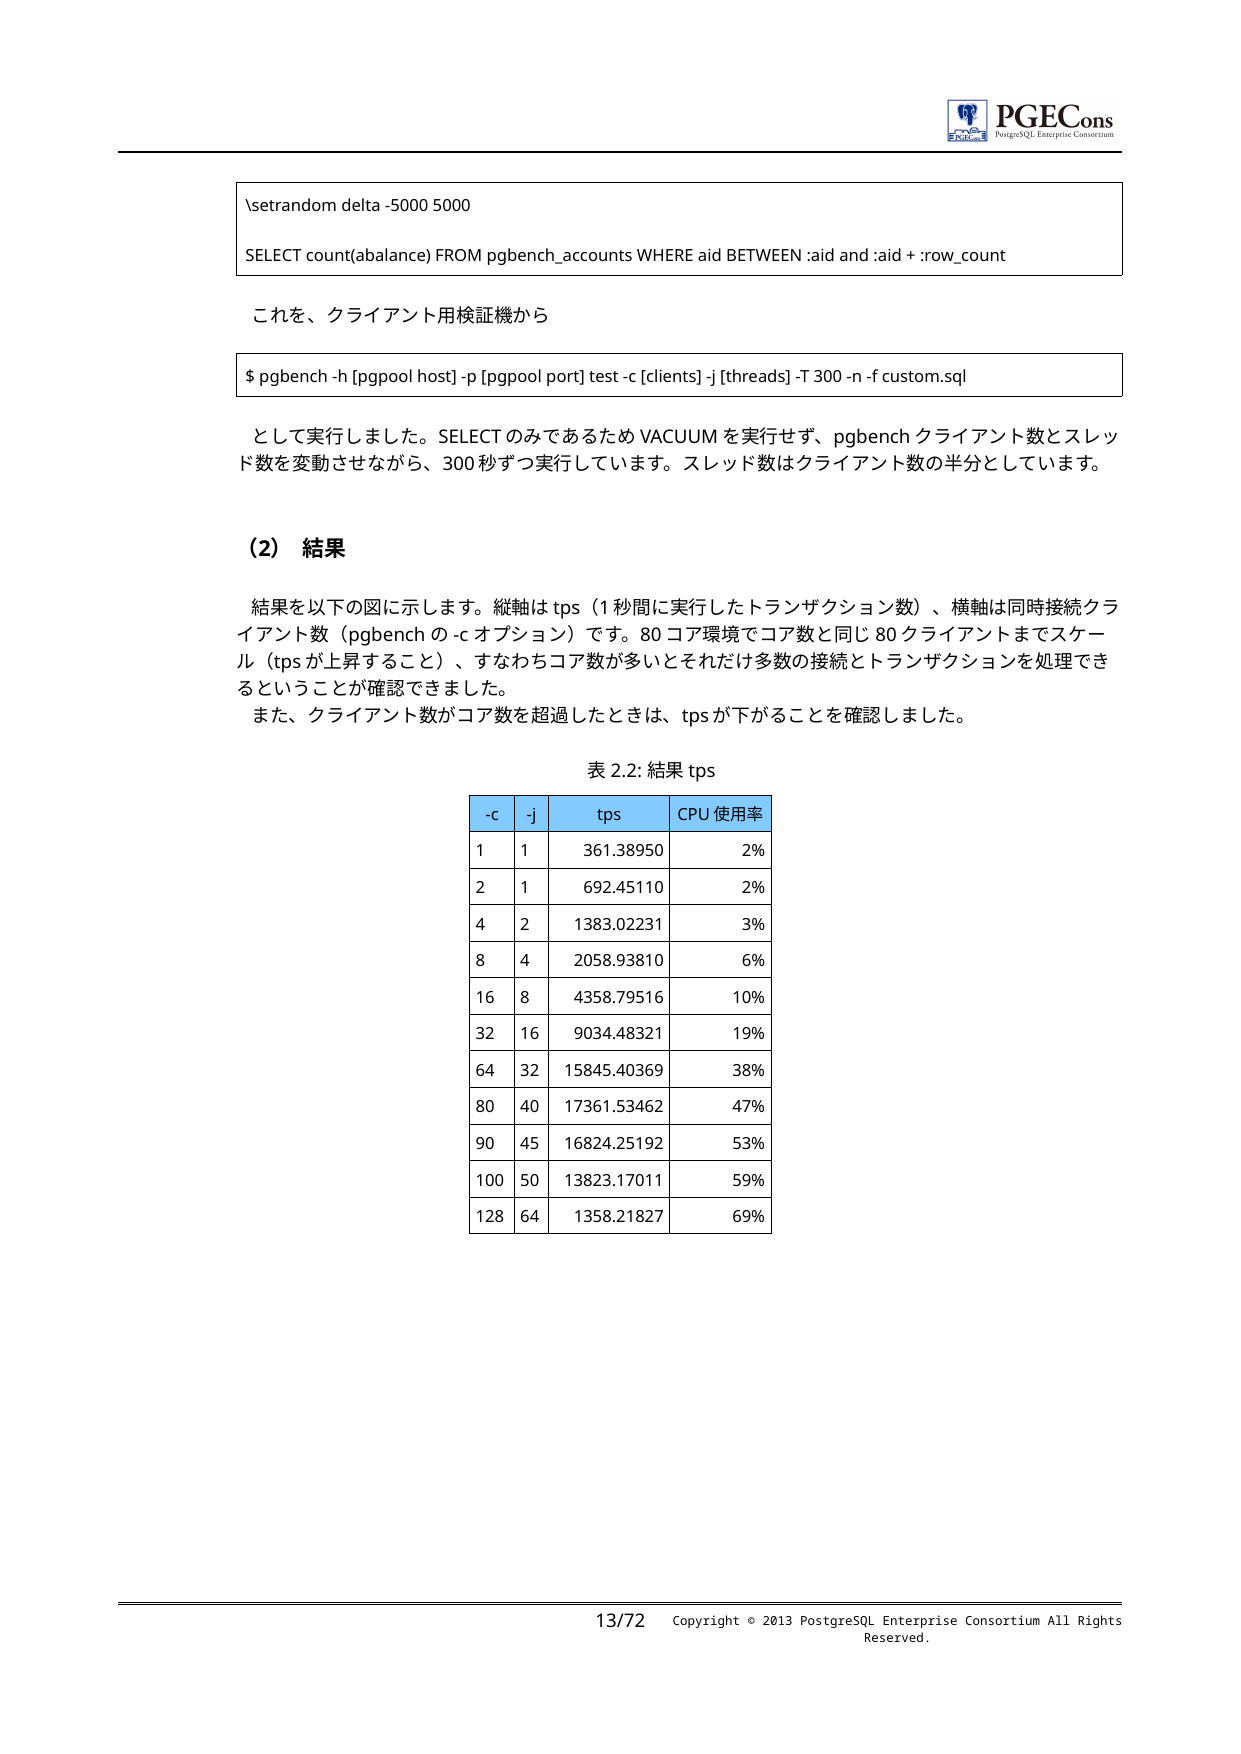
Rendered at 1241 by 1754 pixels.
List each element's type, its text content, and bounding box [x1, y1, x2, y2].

table_cell 2058.93810 [549, 942, 669, 977]
table_header -c [470, 796, 514, 831]
text 表 2.2: 結果tps [181, 758, 1122, 783]
table_cell 2% [670, 832, 771, 868]
table_cell 64 [515, 1198, 548, 1233]
table_cell 16824.25192 [549, 1125, 669, 1160]
table_cell 1 [470, 832, 514, 868]
table_header CPU使用率 [670, 796, 771, 831]
table_cell 128 [470, 1198, 514, 1233]
table_cell 13823.17011 [549, 1161, 669, 1197]
table_cell 3% [670, 905, 771, 941]
table_cell 19% [670, 1015, 771, 1050]
text SELECT count(abalance) FROM pgbench_accounts WHERE aid BETWEEN :aid and :aid + :row_count [237, 232, 1122, 275]
table_cell 4 [515, 942, 548, 977]
table_cell 16 [515, 1015, 548, 1050]
text また、クライアント数がコア数を超過したときは、tpsが下がることを確認しました。 [236, 701, 1122, 728]
table_cell 80 [470, 1088, 514, 1123]
table_cell 692.45110 [549, 869, 669, 904]
table_cell 16 [470, 978, 514, 1014]
table_cell 45 [515, 1125, 548, 1160]
table_header -j [515, 796, 548, 831]
table_cell 6% [670, 942, 771, 977]
picture [941, 94, 1119, 147]
text \setrandom delta -5000 5000 [237, 183, 1122, 216]
table_cell 40 [515, 1088, 548, 1123]
table_cell 1358.21827 [549, 1198, 669, 1233]
table_cell 90 [470, 1125, 514, 1160]
table_cell 10% [670, 978, 771, 1014]
table_cell 69% [670, 1198, 771, 1233]
table_header tps [549, 796, 669, 831]
text これを、クライアント用検証機から [236, 301, 1122, 328]
table_cell 4 [470, 905, 514, 941]
table_cell 8 [470, 942, 514, 977]
table_cell 15845.40369 [549, 1051, 669, 1087]
table_cell 59% [670, 1161, 771, 1197]
table_cell 8 [515, 978, 548, 1014]
table_cell 32 [515, 1051, 548, 1087]
table_cell 17361.53462 [549, 1088, 669, 1123]
table_cell 50 [515, 1161, 548, 1197]
table_cell 38% [670, 1051, 771, 1087]
table_cell 1383.02231 [549, 905, 669, 941]
text 結果を以下の図に示します。縦軸はtps（1秒間に実行したトランザクション数）、横軸は同時接続クライアント数（pgbench の -c オプション）です。80コア環境でコア数と同じ80クライアントまでスケール（tpsが上昇すること）、すなわちコア数が多いとそれだけ多数の接続とトランザクションを処理できるということが確認できました。 [236, 592, 1122, 701]
table_cell 1 [515, 869, 548, 904]
table_cell 64 [470, 1051, 514, 1087]
table_cell 9034.48321 [549, 1015, 669, 1050]
text として実行しました。SELECTのみであるためVACUUMを実行せず、pgbenchクライアント数とスレッド数を変動させながら、300秒ずつ実行しています。スレッド数はクライアント数の半分としています。 [236, 422, 1122, 476]
table_cell 47% [670, 1088, 771, 1123]
table_cell 4358.79516 [549, 978, 669, 1014]
text $ pgbench -h [pgpool host] -p [pgpool port] test -c [clients] -j [threads] -T 300 -n -f custom.sql [237, 354, 1122, 396]
table_cell 361.38950 [549, 832, 669, 868]
table_cell 1 [515, 832, 548, 868]
table_cell 2 [470, 869, 514, 904]
subtitle 結果 [236, 531, 1122, 563]
table_cell 53% [670, 1125, 771, 1160]
table_cell 32 [470, 1015, 514, 1050]
table_cell 100 [470, 1161, 514, 1197]
table_cell 2 [515, 905, 548, 941]
table_cell 2% [670, 869, 771, 904]
